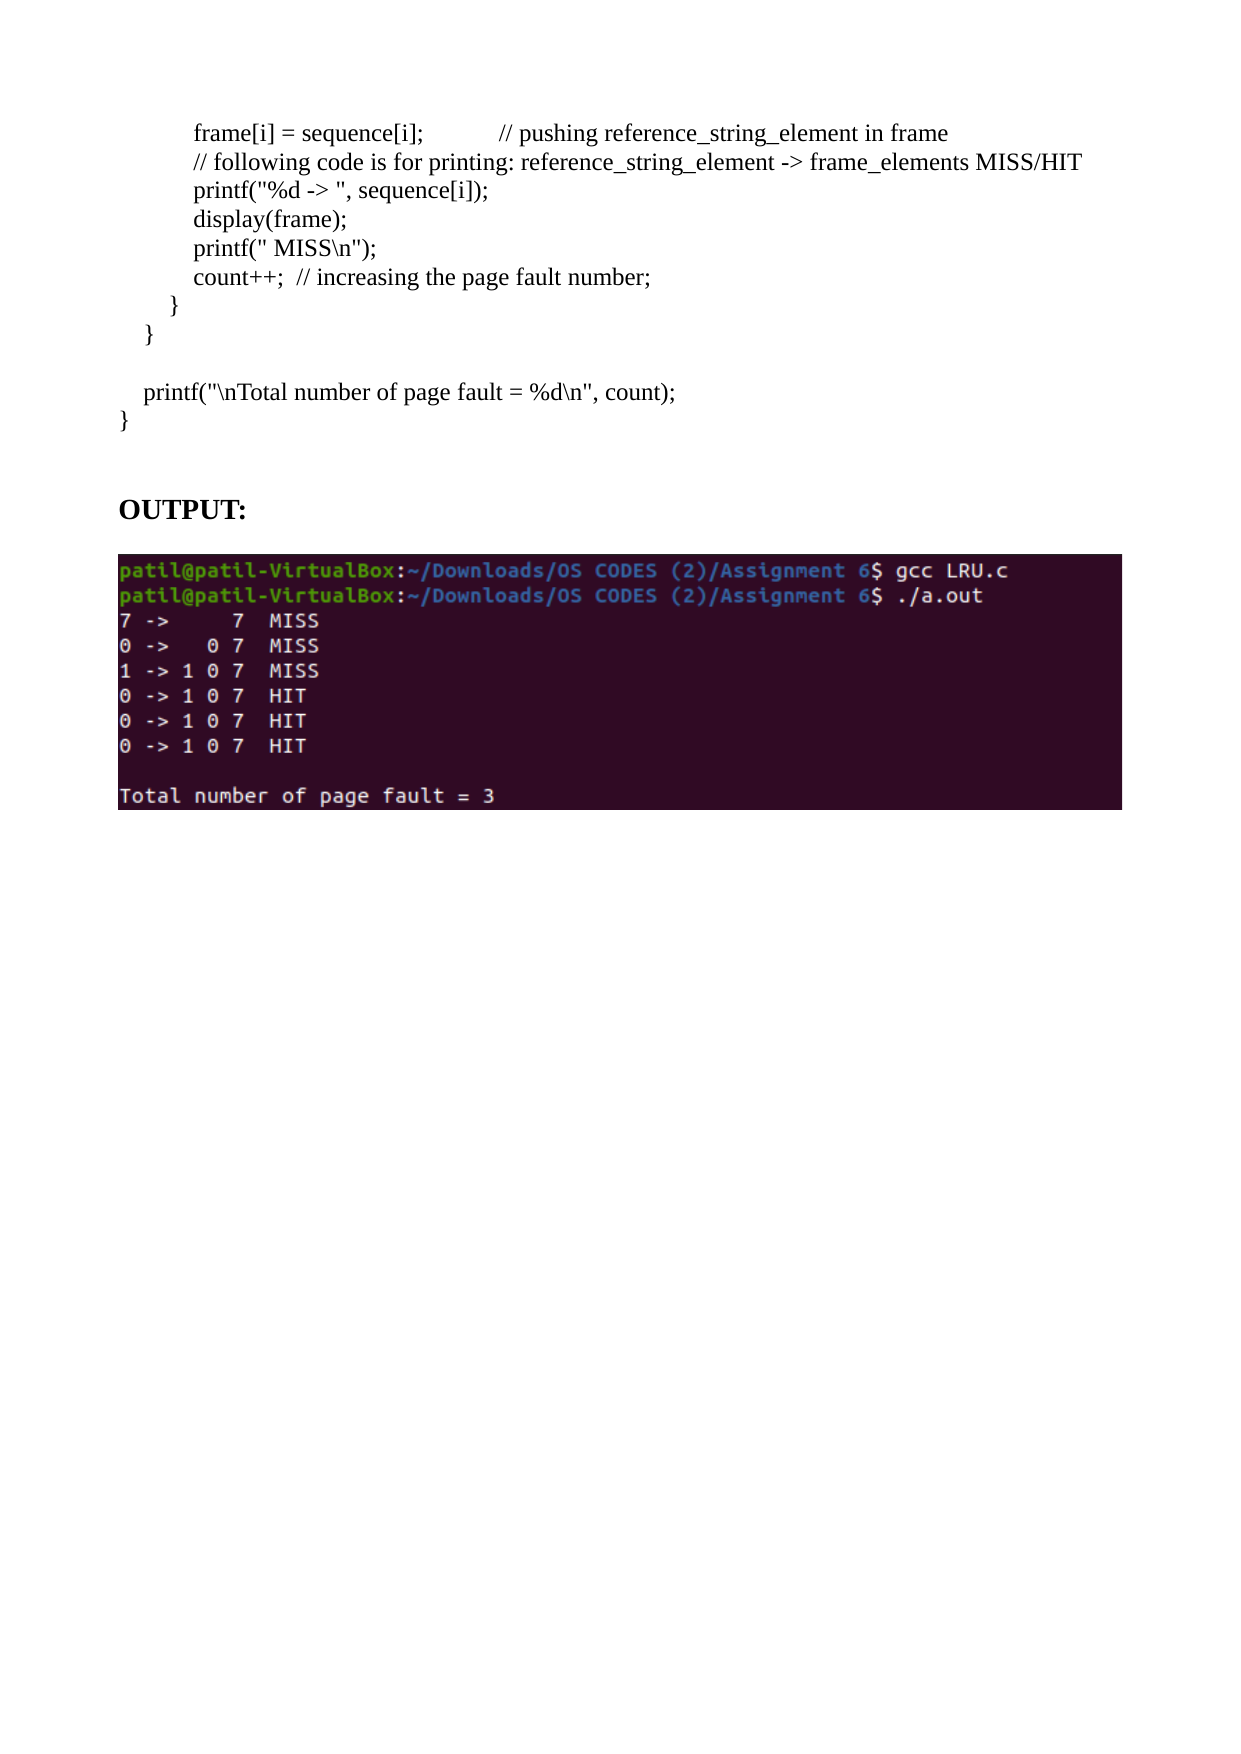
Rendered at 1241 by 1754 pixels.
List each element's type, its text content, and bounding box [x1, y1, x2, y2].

text printf(" MISS\n"); [118, 233, 1122, 262]
text } [118, 406, 1122, 434]
picture [118, 554, 1123, 810]
text printf("%d -> ", sequence[i]); [118, 176, 1122, 204]
text // following code is for printing: reference_string_element -> frame_elements MISS/HIT [118, 147, 1122, 176]
text count++; // increasing the page fault number; [118, 262, 1122, 291]
text } [118, 291, 1122, 319]
text printf("\nTotal number of page fault = %d\n", count); [118, 377, 1122, 406]
text OUTPUT: [118, 492, 1122, 525]
text frame[i] = sequence[i]; // pushing reference_string_element in frame [118, 118, 1122, 147]
text display(frame); [118, 204, 1122, 233]
text } [118, 319, 1122, 348]
